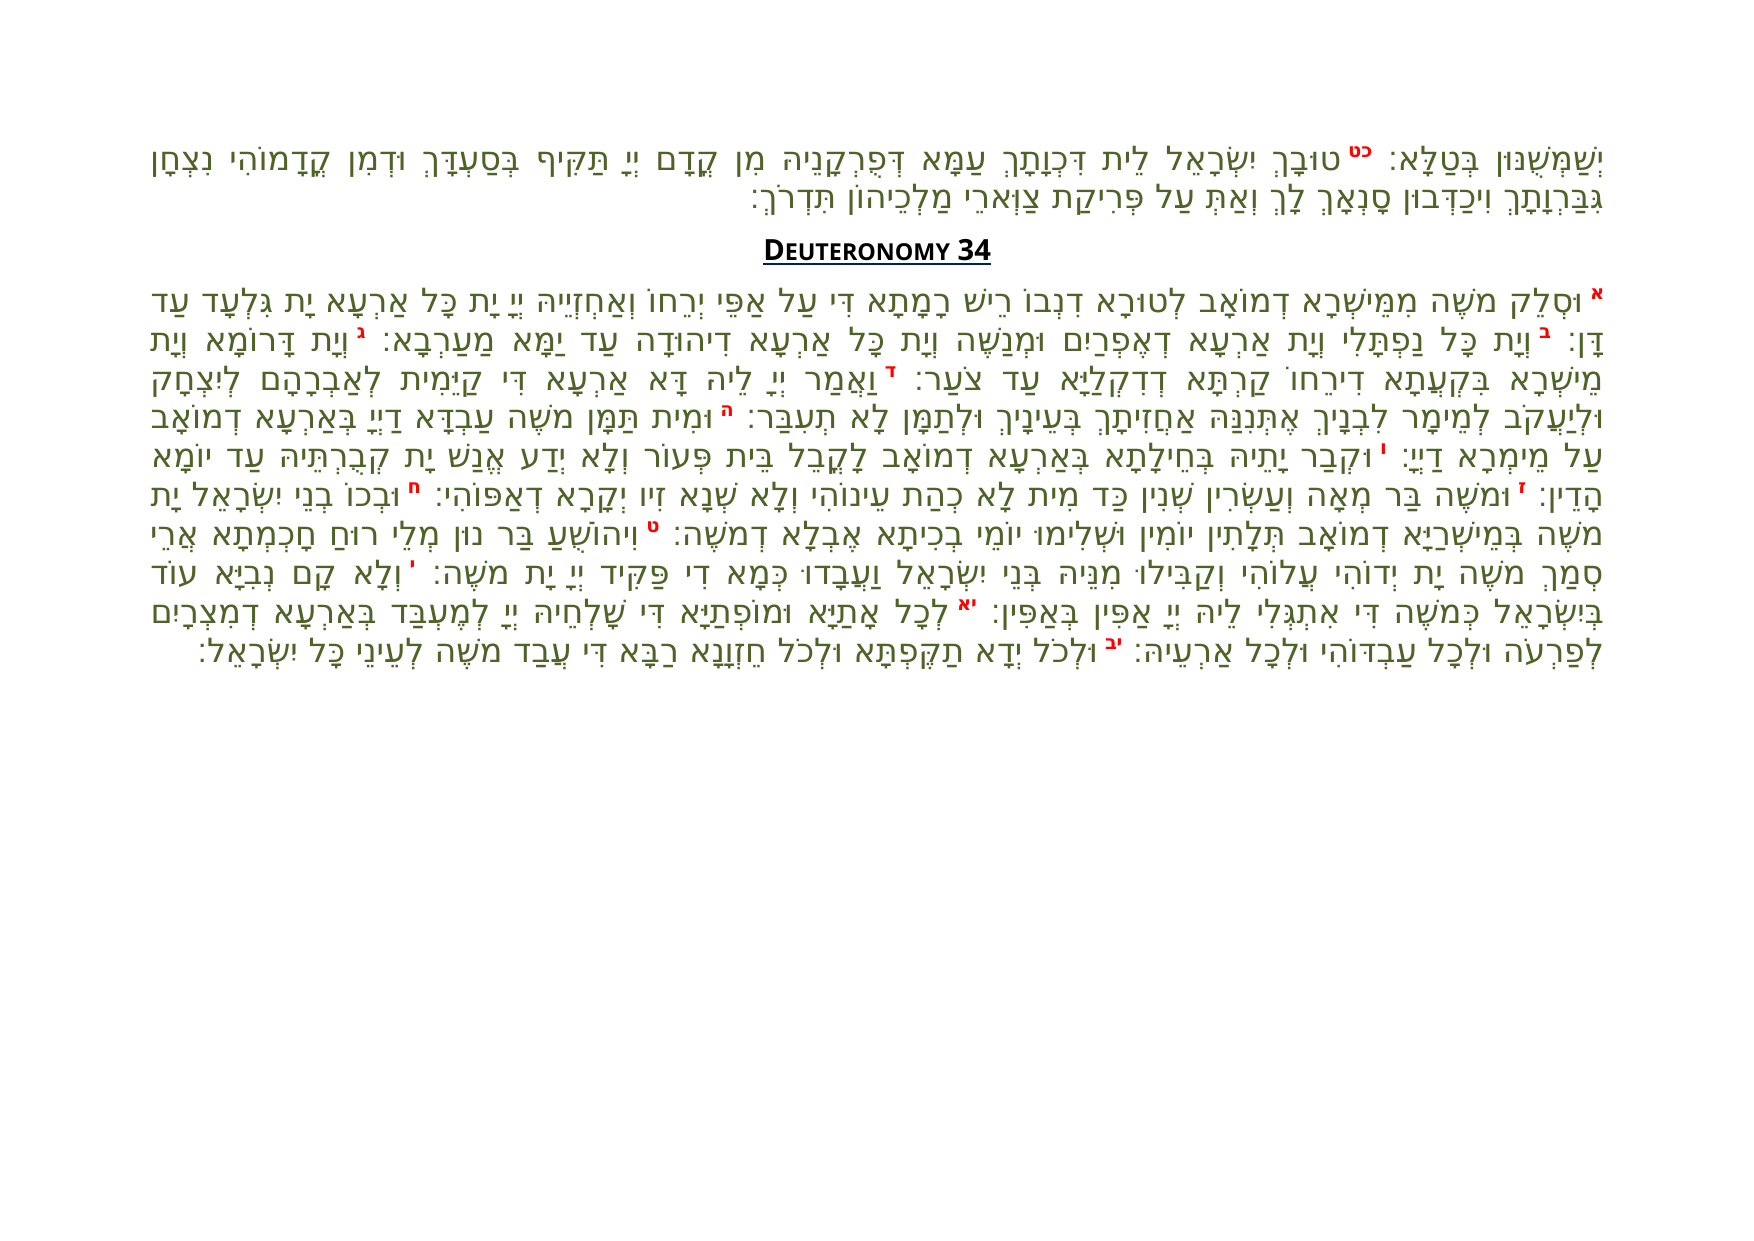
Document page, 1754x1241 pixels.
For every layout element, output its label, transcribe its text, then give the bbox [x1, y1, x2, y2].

text יְשַׁמְּשֻׁנּוּן בְּטַלָּא׃ כט טוּבָךְ יִשְׂרָאֵל לֵית דִּכְוָתָךְ עַמָּא דְּפֻרְקָנֵיהּ מִן קֳדָם יְיָ תַּקִּיף בְּסַעְדָּךְ וּדְמִן קֳדָמוֹהִי נִצְחָן גִּבַּרְוָתָךְ וִיכַדְּבוּן סָנְאָךְ לָךְ וְאַתְּ עַל פְּרִיקַת צַוְּארֵי מַלְכֵיהוֹן תִּדְרֹךְ׃ [150, 139, 1604, 217]
text Deuteronomy 34 [150, 229, 1604, 269]
text א וּסְלֵק משֶׁה מִמֵּישְׁרָא דְמוֹאָב לְטוּרָא דִנְבוֹ רֵישׁ רָמָתָא דִּי עַל אַפֵּי יְרֵחוֹ וְאַחְזְיֵיהּ יְיָ יָת כָּל אַרְעָא יָת גִּלְעָד עַד דָּן׃ ב וְיָת כָּל נַפְתָּלִי וְיָת אַרְעָא דְאֶפְרַיִם וּמְנַשֶּׁה וְיָת כָּל אַרְעָא דִיהוּדָה עַד יַמָּא מַעַרְבָא׃ ג וְיָת דָּרוֹמָא וְיָת מֵישְׁרָא בִּקְעֲתָא דִירֵחוֹ קַרְתָּא דְדִקְלַיָּא עַד צֹעַר׃ ד וַאֲמַר יְיָ לֵיהּ דָּא אַרְעָא דִּי קַיֵּמִית לְאַבְרָהָם לְיִצְחָק וּלְיַעֲקֹב לְמֵימָר לִבְנָיךְ אֶתְּנִנַּהּ אַחֲזִיתָךְ בְּעֵינָיךְ וּלְתַמָּן לָא תְעִבַּר׃ ה וּמִית תַּמָּן משֶׁה עַבְדָּא דַיְיָ בְּאַרְעָא דְמוֹאָב עַל מֵימְרָא דַיְיָ׃ ו וּקְבַר יָתֵיהּ בְּחֵילָתָא בְּאַרְעָא דְמוֹאָב לָקֳבֵל בֵּית פְּעוֹר וְלָא יְדַע אֱנַשׁ יָת קְבֻרְתֵּיהּ עַד יוֹמָא הָדֵין׃ ז וּמשֶׁה בַּר מְאָה וְעַשְׂרִין שְׁנִין כַּד מִית לָא כְהַת עֵינוֹהִי וְלָא שְׁנָא זִיו יְקָרָא דְאַפּוֹהִי׃ ח וּבְכוֹ בְנֵי יִשְׂרָאֵל יָת משֶׁה בְּמֵישְׁרַיָּא דְמוֹאָב תְּלָתִין יוֹמִין וּשְׁלִימוּ יוֹמֵי בְכִיתָא אֶבְלָא דְמשֶׁה׃ ט וִיהוֹשֻׁעַ בַּר נוּן מְלֵי רוּחַ חָכְמְתָא אֲרֵי סְמַךְ משֶׁה יָת יְדוֹהִי עֲלוֹהִי וְקַבִּילוּ מִנֵּיהּ בְּנֵי יִשְׂרָאֵל וַעֲבָדוּ כְּמָא דִי פַּקִּיד יְיָ יָת משֶׁה׃ י וְלָא קָם נְבִיָּא עוֹד בְּיִשְׂרָאֵל כְּמשֶׁה דִּי אִתְגְּלִי לֵיהּ יְיָ אַפִּין בְּאַפִּין׃ יא לְכָל אָתַיָּא וּמוֹפְתַיָּא דִּי שָׁלְחֵיהּ יְיָ לְמֶעְבַּד בְּאַרְעָא דְמִצְרָיִם לְפַרְעֹה וּלְכָל עַבְדּוֹהִי וּלְכָל אַרְעֵיהּ׃ יב וּלְכֹל יְדָא תַקֶּפְתָּא וּלְכֹל חֵזְוָנָא רַבָּא דִּי עֲבַד משֶׁה לְעֵינֵי כָּל יִשְׂרָאֵל׃ [150, 281, 1604, 670]
